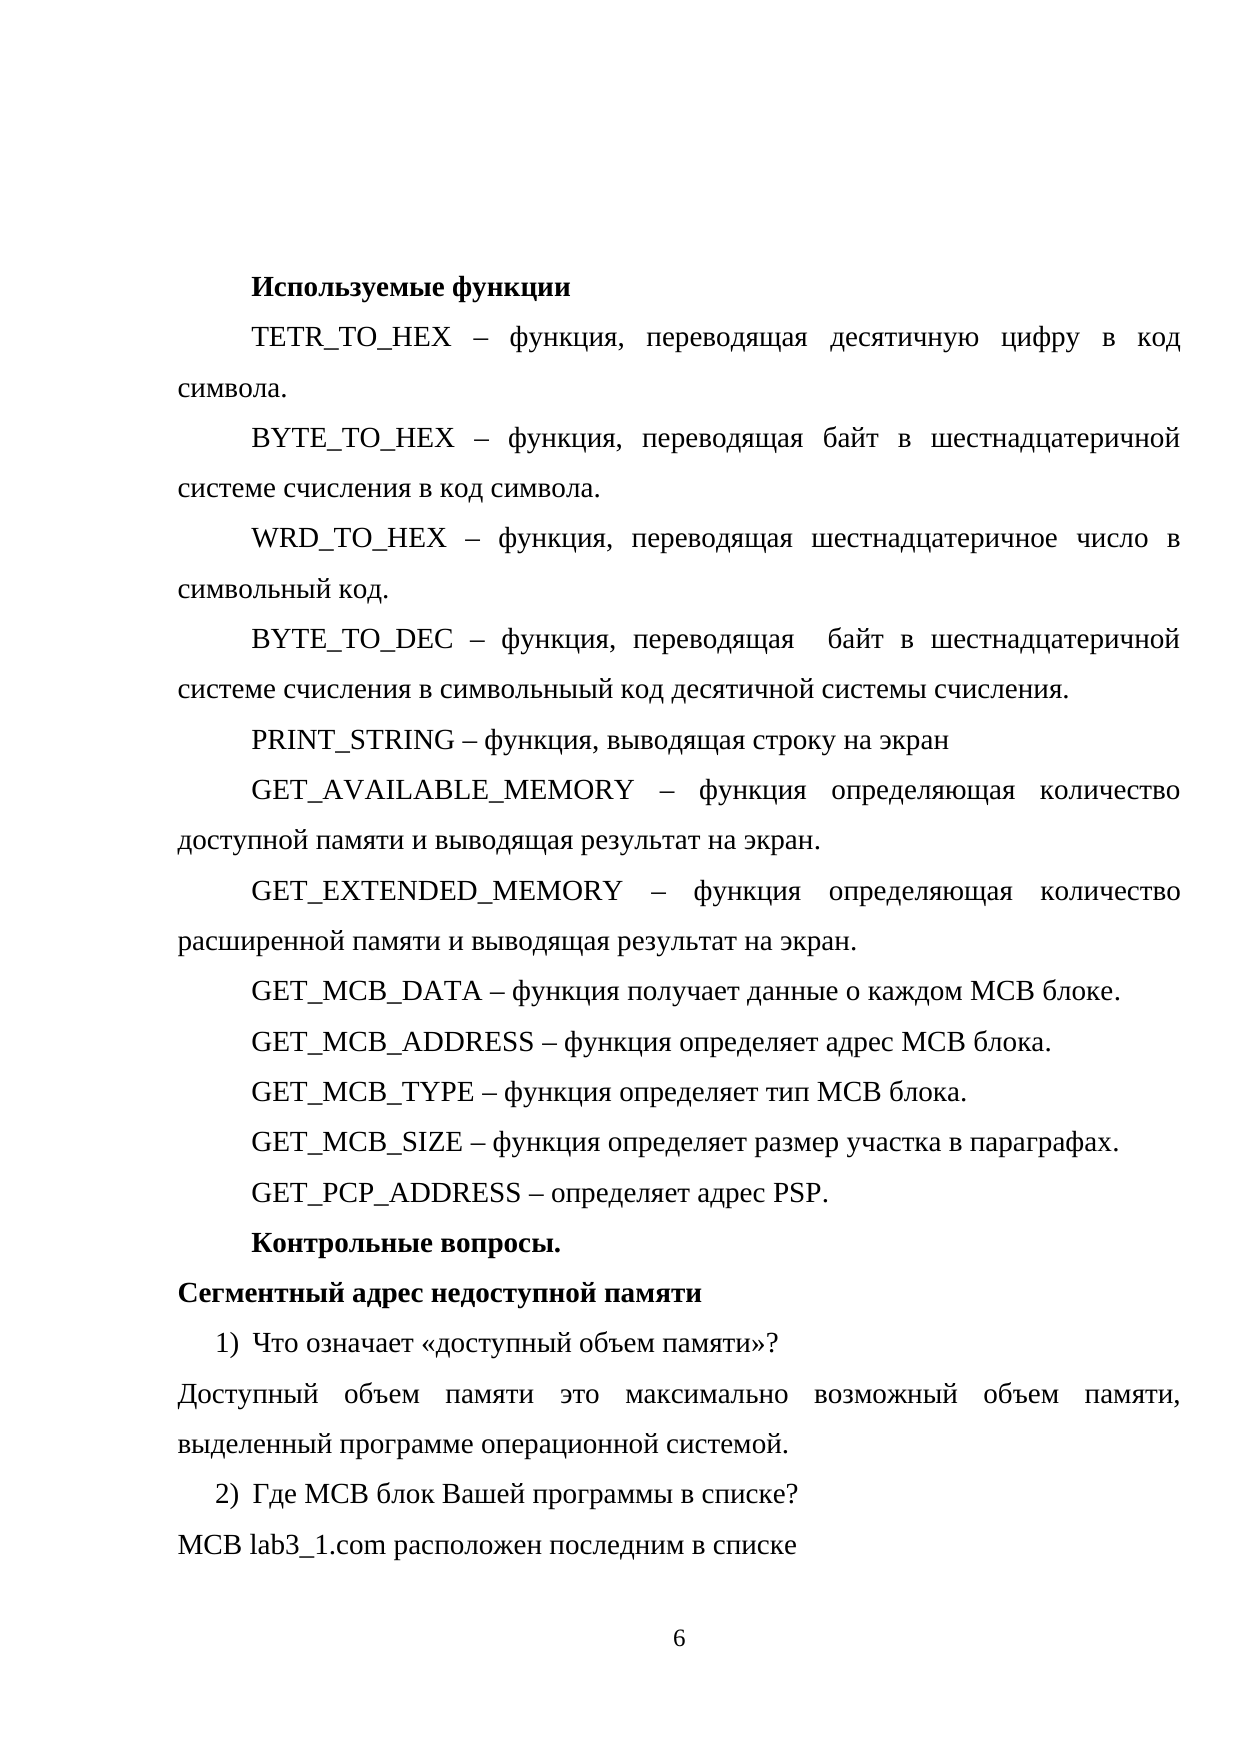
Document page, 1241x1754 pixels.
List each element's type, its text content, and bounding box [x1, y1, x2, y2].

text Используемые функции [177, 269, 1181, 303]
text TETR_TO_HEX – функция, переводящая десятичную цифру в код символа. [177, 319, 1181, 403]
text MCB lab3_1.com расположен последним в списке [177, 1527, 1181, 1560]
text GET_MCB_TYPE – функция определяет тип MCB блока. [177, 1074, 1181, 1108]
text Доступный объем памяти это максимально возможный объем памяти, выделенный программе операционной системой. [177, 1376, 1181, 1460]
text GET_PCP_ADDRESS – определяет адрес PSP. [177, 1175, 1181, 1208]
text BYTE_TO_DEC – функция, переводящая байт в шестнадцатеричной системе счисления в символьныый код десятичной системы счисления. [177, 621, 1181, 705]
text WRD_TO_HEX – функция, переводящая шестнадцатеричное число в символьный код. [177, 521, 1181, 604]
text Контрольные вопросы. [177, 1225, 1181, 1258]
list Что означает «доступный объем памяти»? [215, 1326, 1181, 1359]
text GET_MCB_SIZE – функция определяет размер участка в параграфах. [177, 1124, 1181, 1158]
text GET_MCB_DATA – функция получает данные о каждом MCB блоке. [177, 973, 1181, 1007]
text Сегментный адрес недоступной памяти [177, 1275, 1181, 1309]
list Где MCB блок Вашей программы в списке? [215, 1477, 1181, 1510]
text GET_AVAILABLE_MEMORY – функция определяющая количество доступной памяти и выводящая результат на экран. [177, 772, 1181, 856]
text GET_EXTENDED_MEMORY – функция определяющая количество расширенной памяти и выводящая результат на экран. [177, 873, 1181, 957]
text BYTE_TO_HEX – функция, переводящая байт в шестнадцатеричной системе счисления в код символа. [177, 420, 1181, 504]
text GET_MCB_ADDRESS – функция определяет адрес MCB блока. [177, 1024, 1181, 1057]
text PRINT_STRING – функция, выводящая строку на экран [177, 722, 1181, 755]
